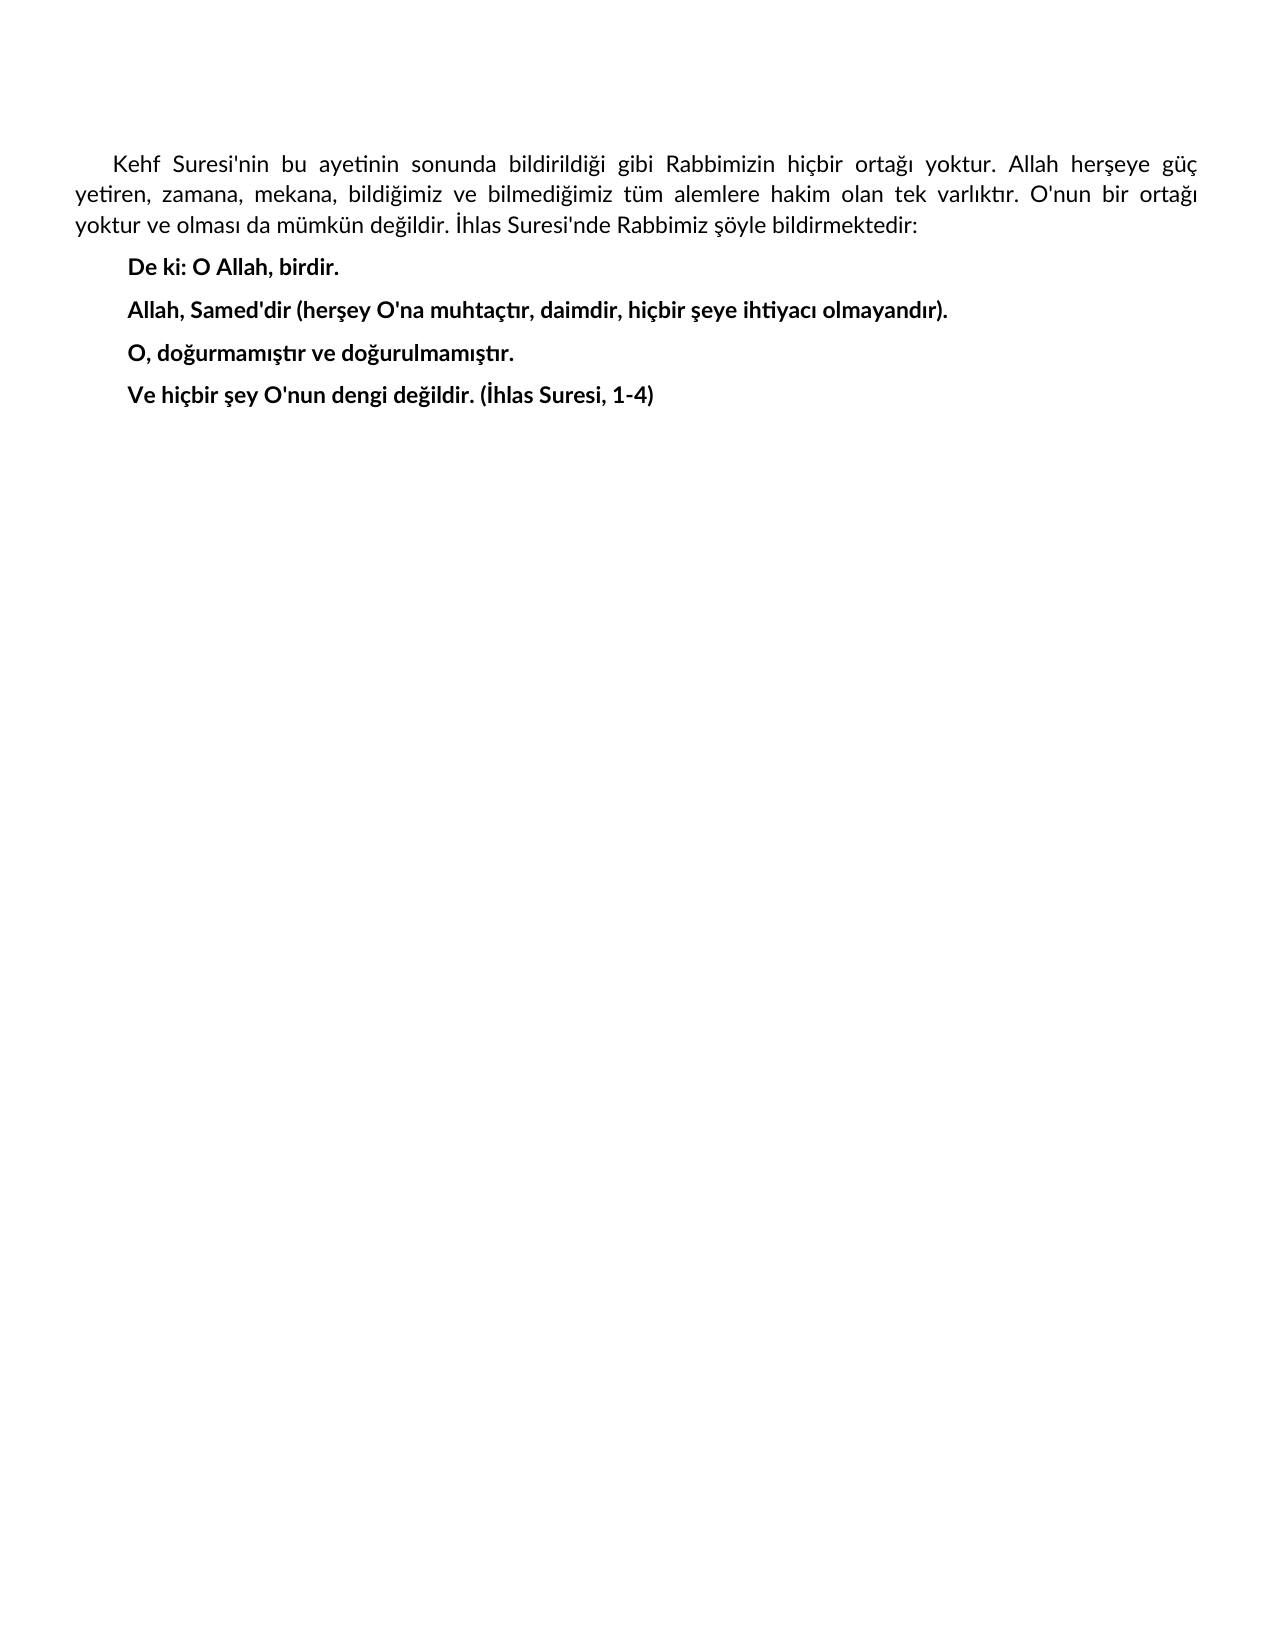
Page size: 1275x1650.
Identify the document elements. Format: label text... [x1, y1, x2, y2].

text Allah, Samed'dir (herşey O'na muhtaçtır, daimdir, hiçbir şeye ihtiyacı olmayandır). [127, 296, 1177, 323]
text Ve hiçbir şey O'nun dengi değildir. (İhlas Suresi, 1-4) [127, 381, 1177, 409]
text Kehf Suresi'nin bu ayetinin sonunda bildirildiği gibi Rabbimizin hiçbir ortağı yoktur. Allah herşeye güç yetiren, zamana, mekana, bildiğimiz ve bilmediğimiz tüm alemlere hakim olan tek varlıktır. O'nun bir ortağı yoktur ve olması da mümkün değildir. İhlas Suresi'nde Rabbimiz şöyle bildirmektedir: [75, 150, 1200, 238]
text O, doğurmamıştır ve doğurulmamıştır. [127, 338, 1177, 366]
text De ki: O Allah, birdir. [127, 253, 1177, 281]
